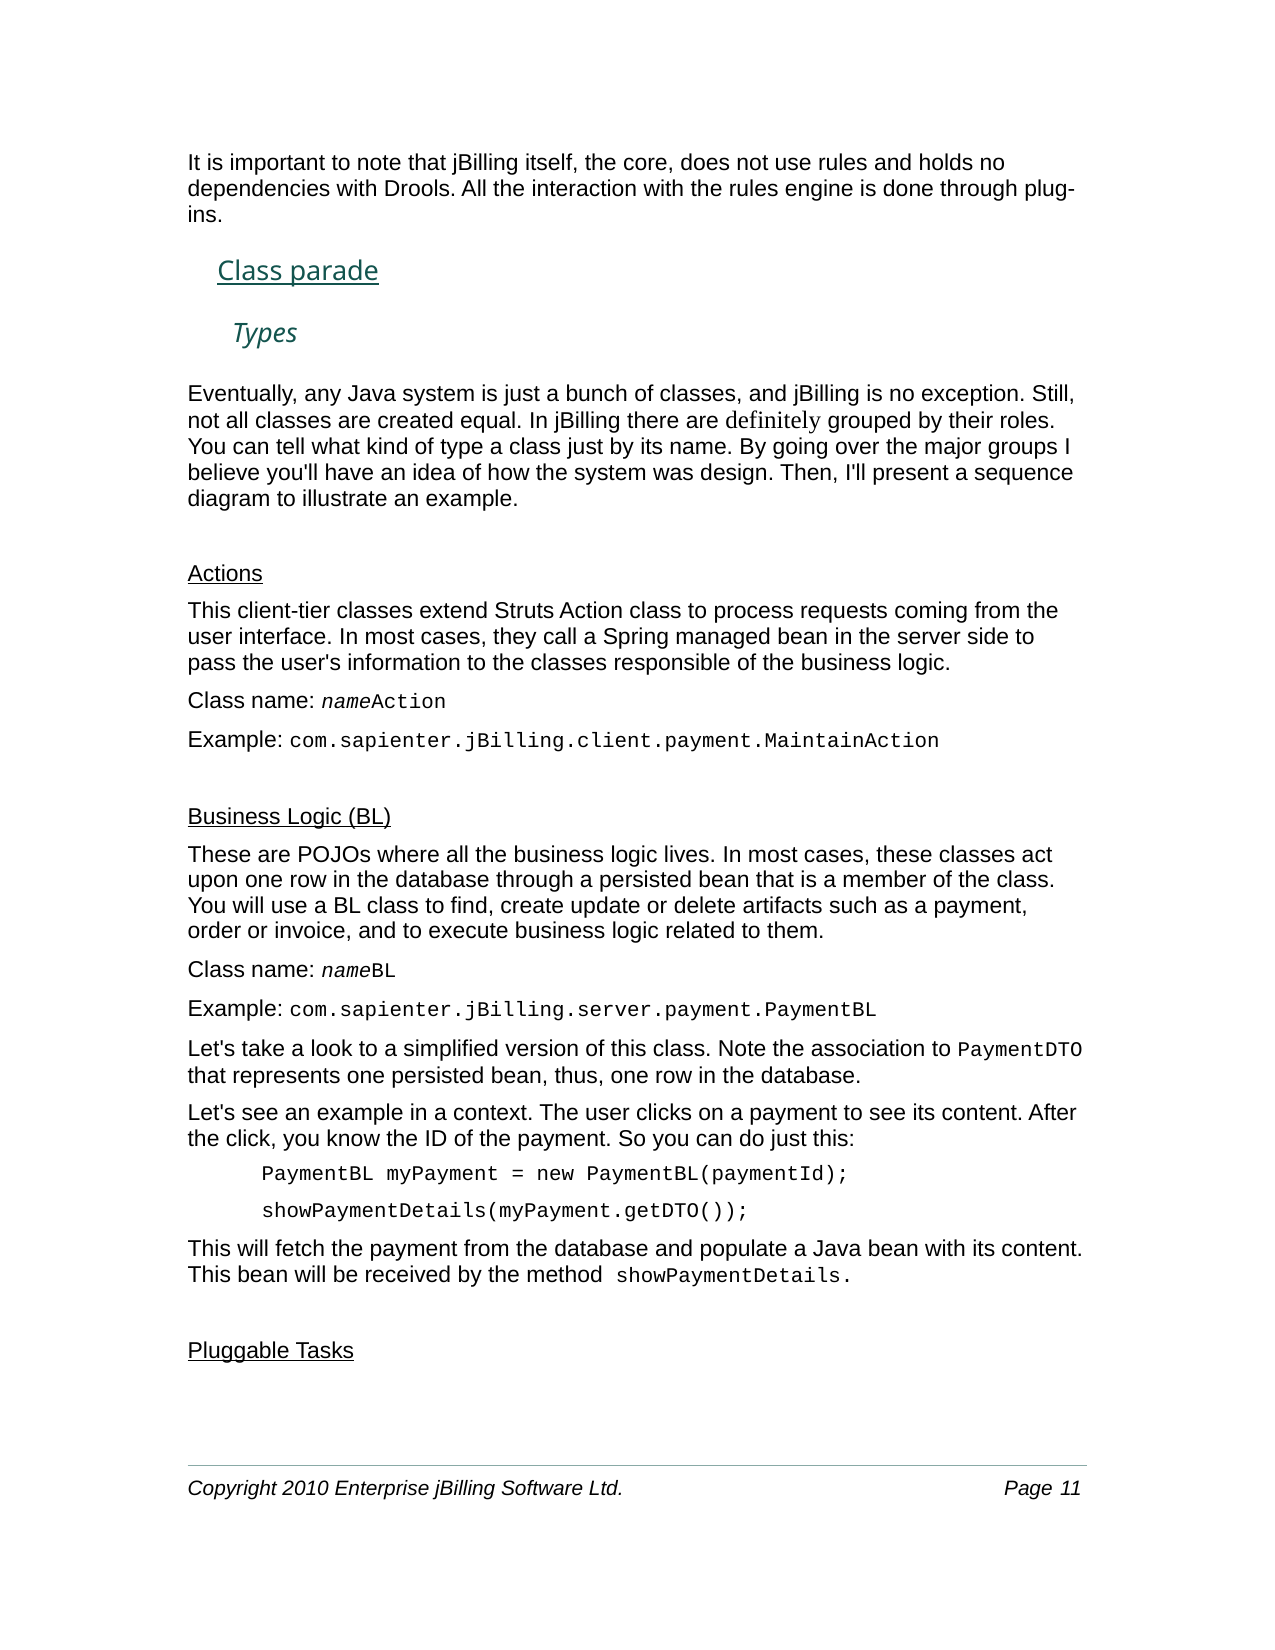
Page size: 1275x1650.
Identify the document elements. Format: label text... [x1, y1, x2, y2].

text Class name: nameAction [187, 688, 1087, 714]
text Actions [187, 561, 1087, 586]
text Example: com.sapienter.jBilling.server.payment.PaymentBL [187, 996, 1087, 1023]
text PaymentBL myPayment = new PaymentBL(paymentId); [187, 1163, 1087, 1187]
subtitle Types [232, 314, 1087, 350]
text Pluggable Tasks [187, 1338, 1087, 1364]
text showPaymentDetails(myPayment.getDTO()); [187, 1199, 1087, 1223]
text Let's see an example in a context. The user clicks on a payment to see its content. After the click, you know the ID of the payment. So you can do just this: [187, 1100, 1087, 1151]
text It is important to note that jBilling itself, the core, does not use rules and holds no dependencies with Drools. All the interaction with the rules engine is done through plug-ins. [187, 150, 1087, 227]
text This will fetch the payment from the database and populate a Java bean with its content. This bean will be received by the method showPaymentDetails. [187, 1236, 1087, 1288]
text Let's take a look to a simplified version of this class. Note the association to PaymentDTO that represents one persisted bean, thus, one row in the database. [187, 1035, 1087, 1088]
text Class name: nameBL [187, 956, 1087, 983]
text Example: com.sapienter.jBilling.client.payment.MaintainAction [187, 727, 1087, 754]
text These are POJOs where all the business logic lives. In most cases, these classes act upon one row in the database through a persisted bean that is a member of the class. You will use a BL class to find, create update or delete artifacts such as a payment, order or invoice, and to execute business logic related to them. [187, 841, 1087, 944]
text Business Logic (BL) [187, 804, 1087, 829]
text This client-tier classes extend Struts Action class to process requests coming from the user interface. In most cases, they call a Spring managed bean in the server side to pass the user's information to the classes responsible of the business logic. [187, 598, 1087, 675]
text Eventually, any Java system is just a bunch of classes, and jBilling is no exception. Still, not all classes are created equal. In jBilling there are definitely grouped by their roles. You can tell what kind of type a class just by its name. By going over the major groups I believe you'll have an idea of how the system was design. Then, I'll present a sequence diagram to illustrate an example. [187, 381, 1087, 511]
subtitle Class parade [217, 252, 1087, 289]
